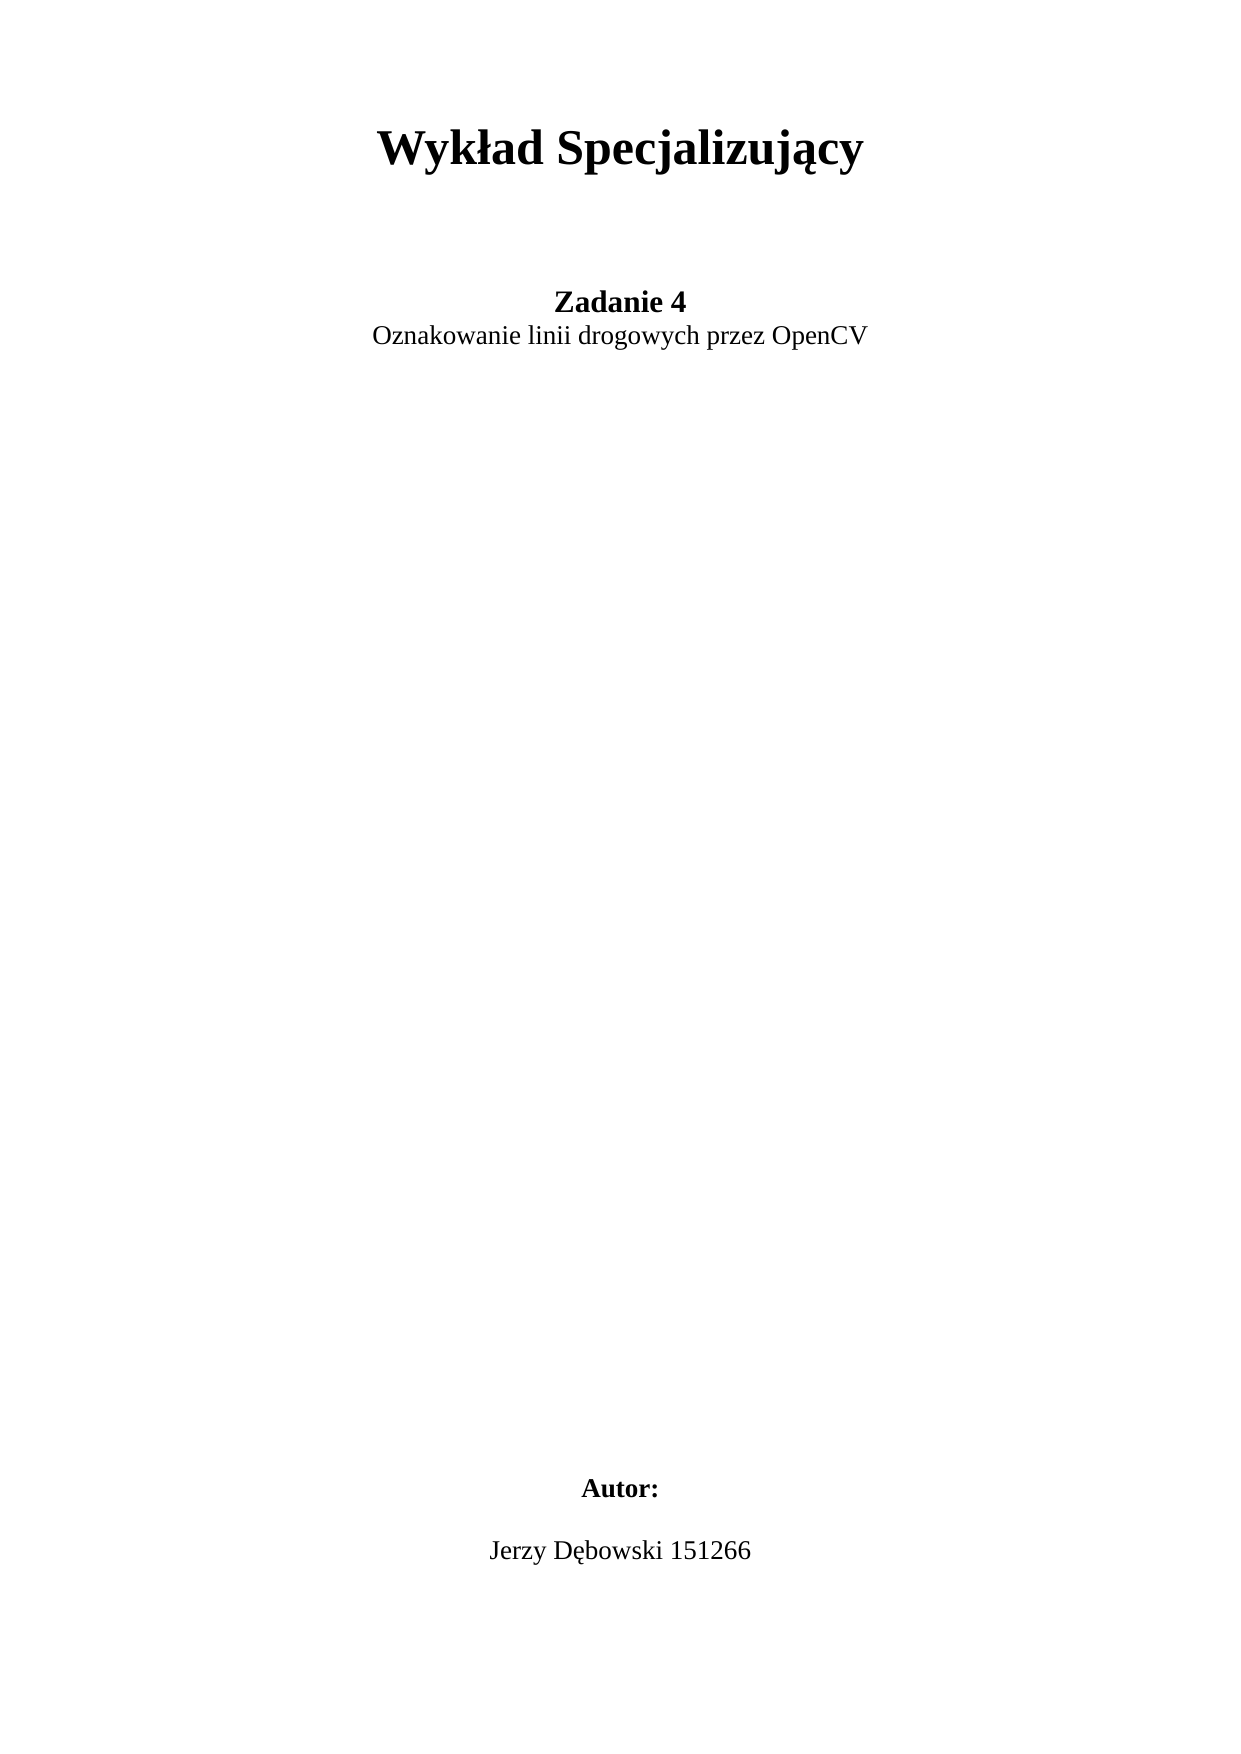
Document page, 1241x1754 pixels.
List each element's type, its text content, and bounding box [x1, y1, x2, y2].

text Wykład Specjalizujący [118, 118, 1122, 176]
text Autor: [118, 1472, 1122, 1503]
text Zadanie 4 Oznakowanie linii drogowych przez OpenCV [118, 283, 1122, 351]
text Jerzy Dębowski 151266 [118, 1534, 1122, 1565]
